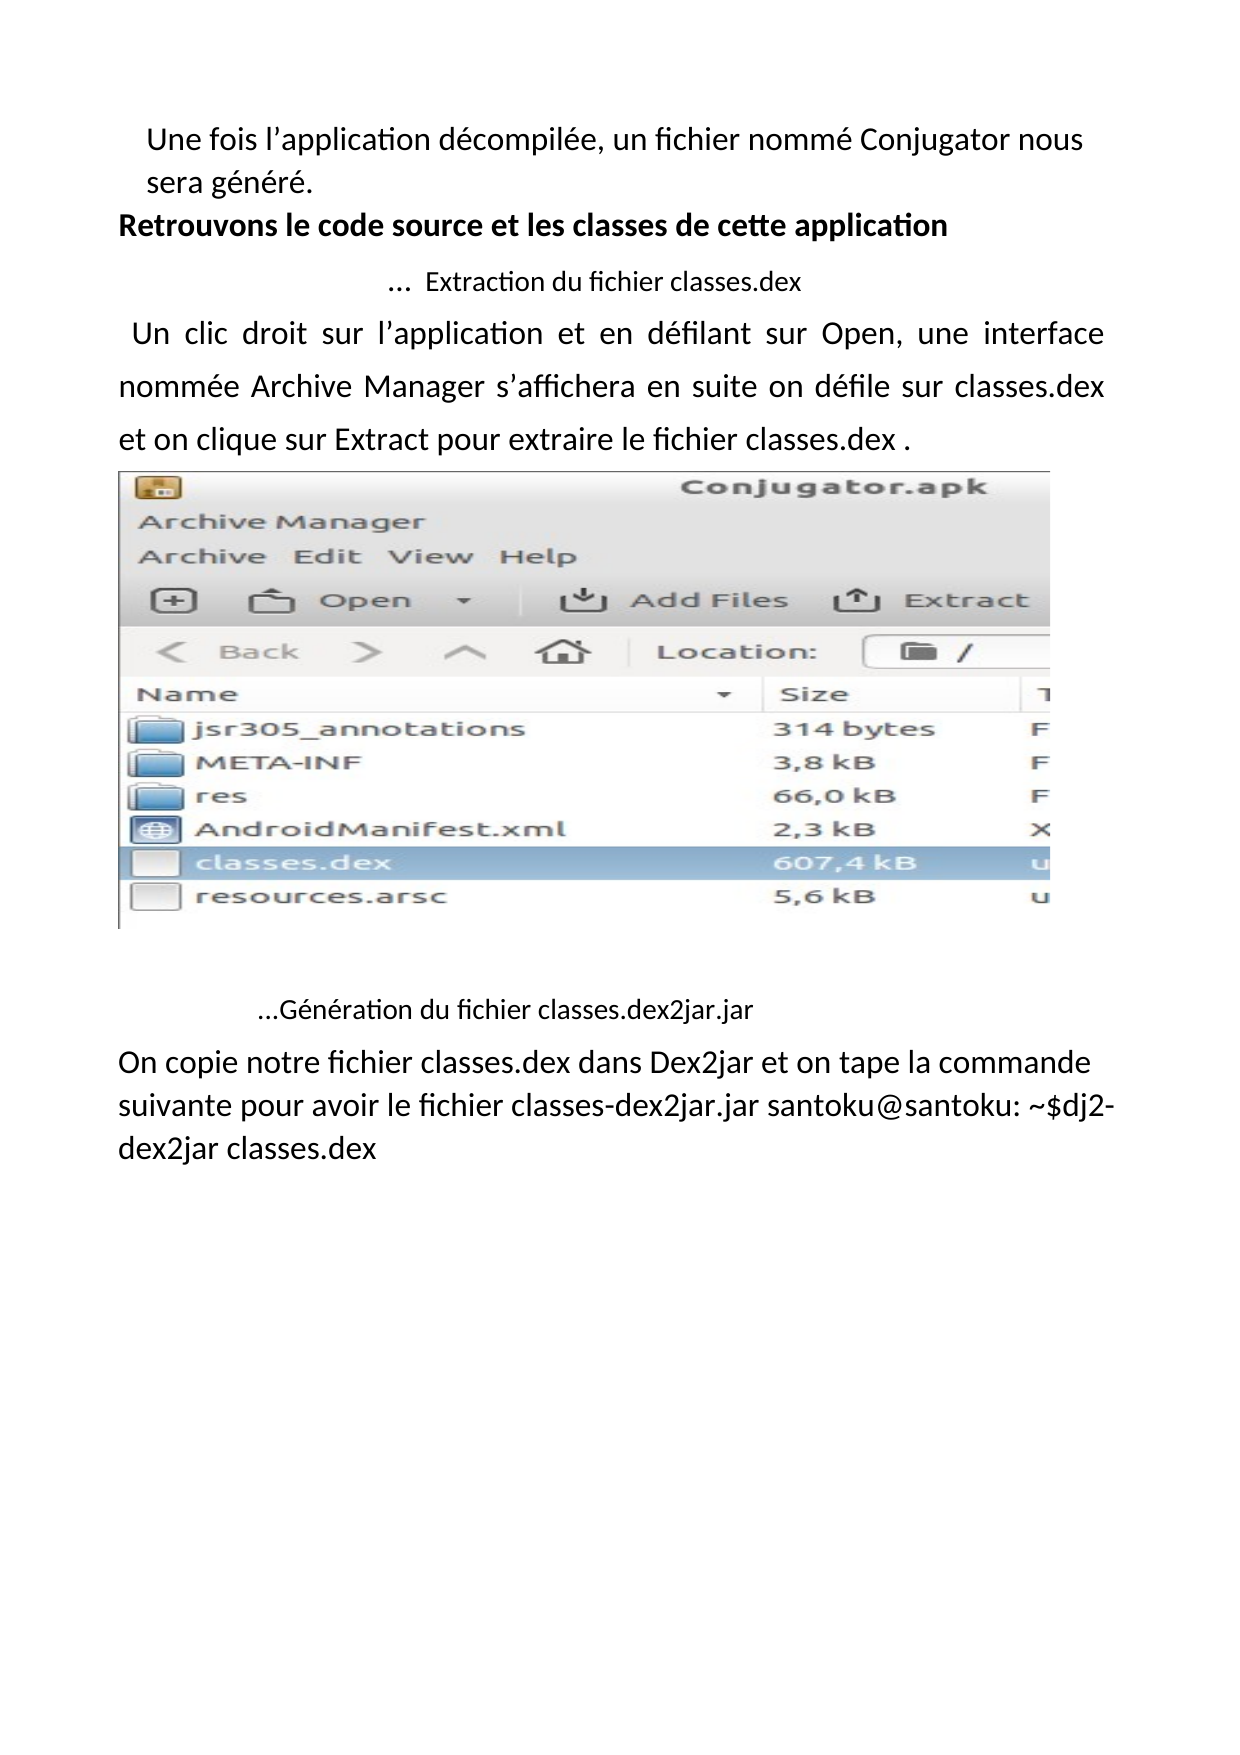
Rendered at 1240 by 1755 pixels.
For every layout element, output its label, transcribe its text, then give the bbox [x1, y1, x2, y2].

text On copie notre fichier classes.dex dans Dex2jar et on tape la commande suivante pour avoir le fichier classes-dex2jar.jar santoku@santoku: ~$dj2-dex2jar classes.dex [118, 1041, 1118, 1168]
text Une fois l’application décompilée, un fichier nommé Conjugator nous sera généré. [146, 118, 1119, 202]
text ...Génération du fichier classes.dex2jar.jar [118, 987, 1119, 1028]
text Un clic droit sur l’application et en défilant sur Open, une interface nommée Archive Manager s’affichera en suite on défile sur classes.dex et on clique sur Extract pour extraire le fichier classes.dex . [118, 312, 1106, 459]
list Retrouvons le code source et les classes de cette application [0, 204, 1059, 244]
text ... Extraction du fichier classes.dex [117, 259, 1106, 300]
